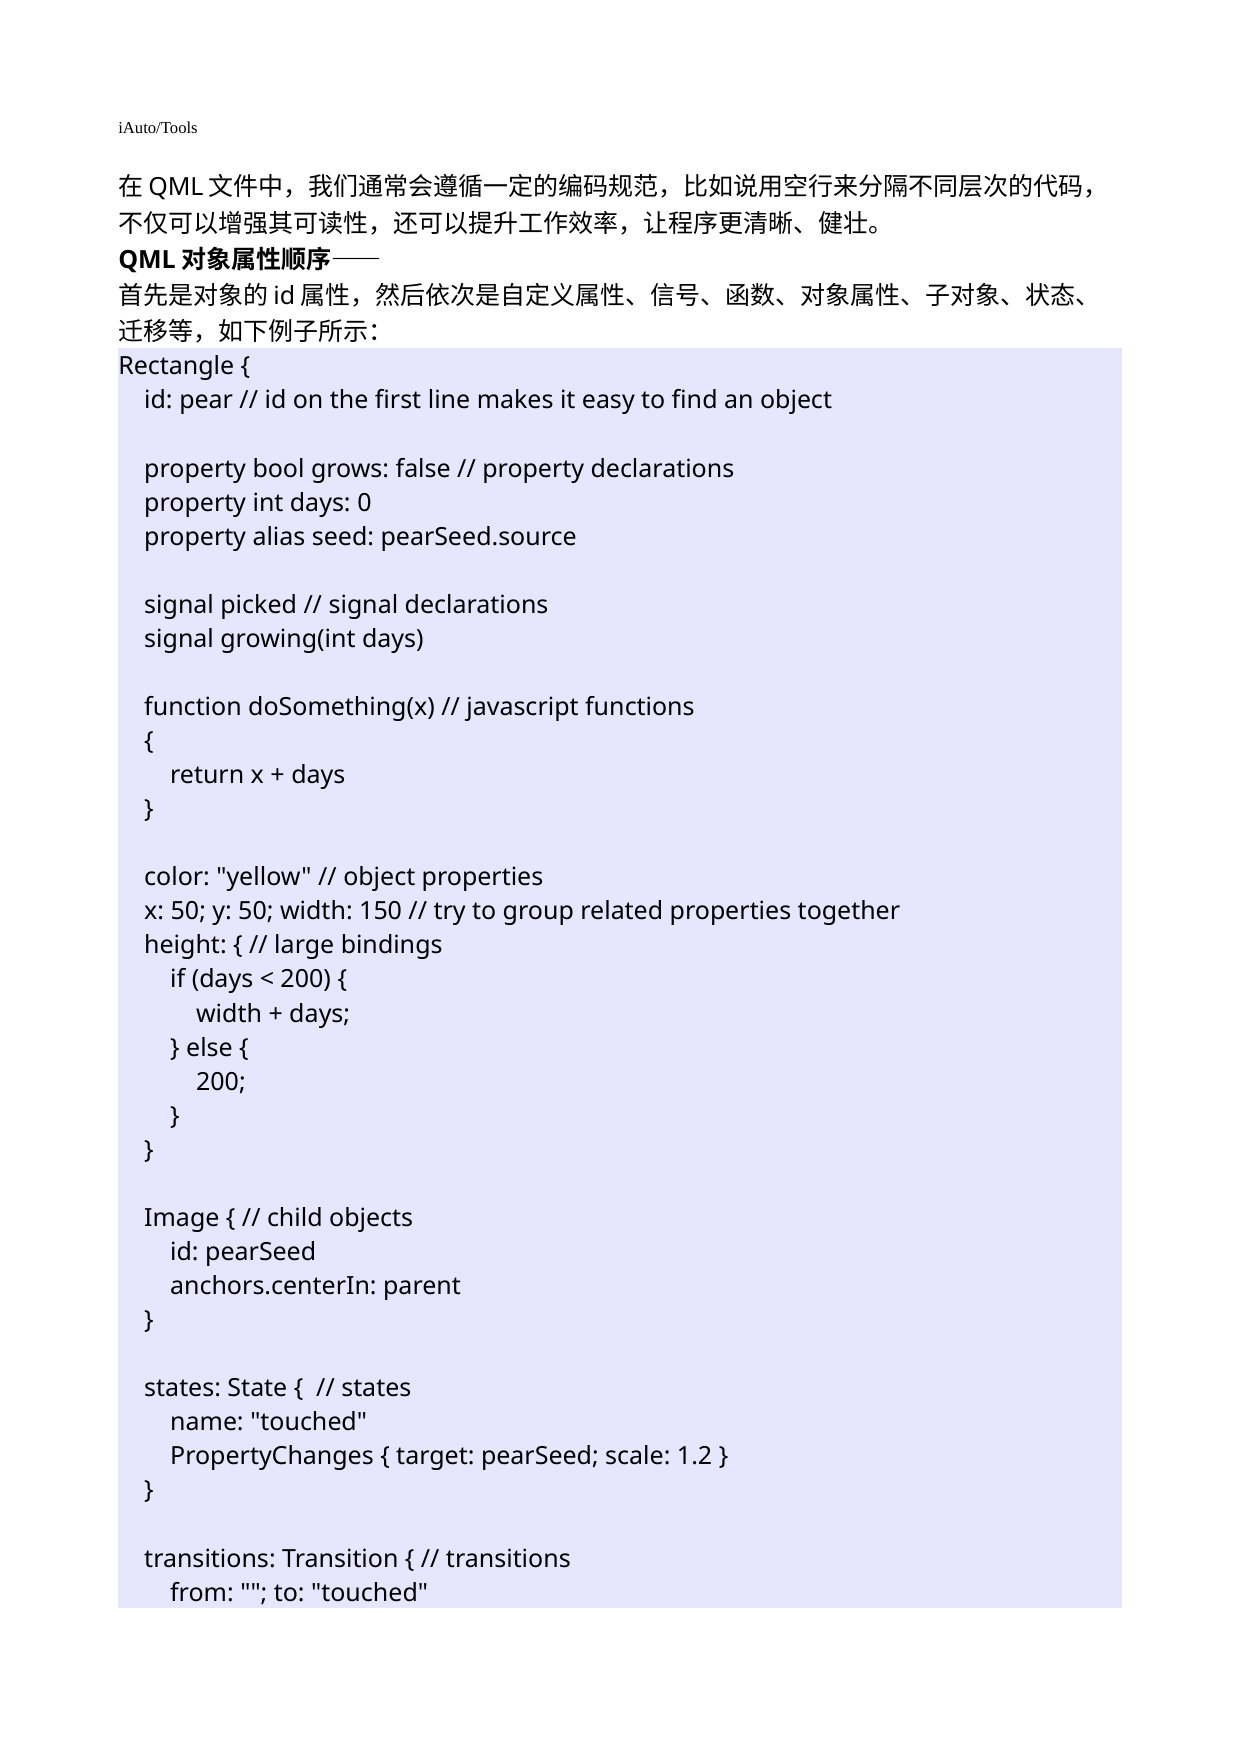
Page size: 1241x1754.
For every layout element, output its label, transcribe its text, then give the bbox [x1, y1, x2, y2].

text } [118, 1472, 1122, 1506]
text id: pear // id on the first line makes it easy to find an object [118, 382, 1122, 416]
text } [118, 1097, 1122, 1131]
text QML对象属性顺序—— [118, 239, 1122, 276]
text anchors.centerIn: parent [118, 1268, 1122, 1302]
text } [118, 791, 1122, 825]
text transitions: Transition { // transitions [118, 1540, 1122, 1574]
text color: "yellow" // object properties [118, 859, 1122, 893]
text } [118, 1302, 1122, 1336]
text name: "touched" [118, 1404, 1122, 1438]
text from: ""; to: "touched" [118, 1574, 1122, 1608]
text PropertyChanges { target: pearSeed; scale: 1.2 } [118, 1438, 1122, 1472]
text height: { // large bindings [118, 927, 1122, 961]
text Image { // child objects [118, 1199, 1122, 1234]
text function doSomething(x) // javascript functions [118, 689, 1122, 723]
text id: pearSeed [118, 1234, 1122, 1268]
text width + days; [118, 995, 1122, 1029]
text signal growing(int days) [118, 621, 1122, 654]
text } [118, 1131, 1122, 1166]
text { [118, 723, 1122, 757]
text property int days: 0 [118, 484, 1122, 518]
text } else { [118, 1029, 1122, 1063]
text 首先是对象的id属性，然后依次是自定义属性、信号、函数、对象属性、子对象、状态、迁移等，如下例子所示： [118, 276, 1122, 348]
text x: 50; y: 50; width: 150 // try to group related properties together [118, 893, 1122, 927]
text property alias seed: pearSeed.source [118, 518, 1122, 552]
text 在QML文件中，我们通常会遵循一定的编码规范，比如说用空行来分隔不同层次的代码，不仅可以增强其可读性，还可以提升工作效率，让程序更清晰、健壮。 [118, 167, 1122, 239]
text 200; [118, 1063, 1122, 1097]
text if (days < 200) { [118, 961, 1122, 995]
text states: State { // states [118, 1370, 1122, 1404]
text signal picked // signal declarations [118, 586, 1122, 621]
text property bool grows: false // property declarations [118, 450, 1122, 484]
text return x + days [118, 757, 1122, 791]
text Rectangle { [118, 348, 1122, 382]
